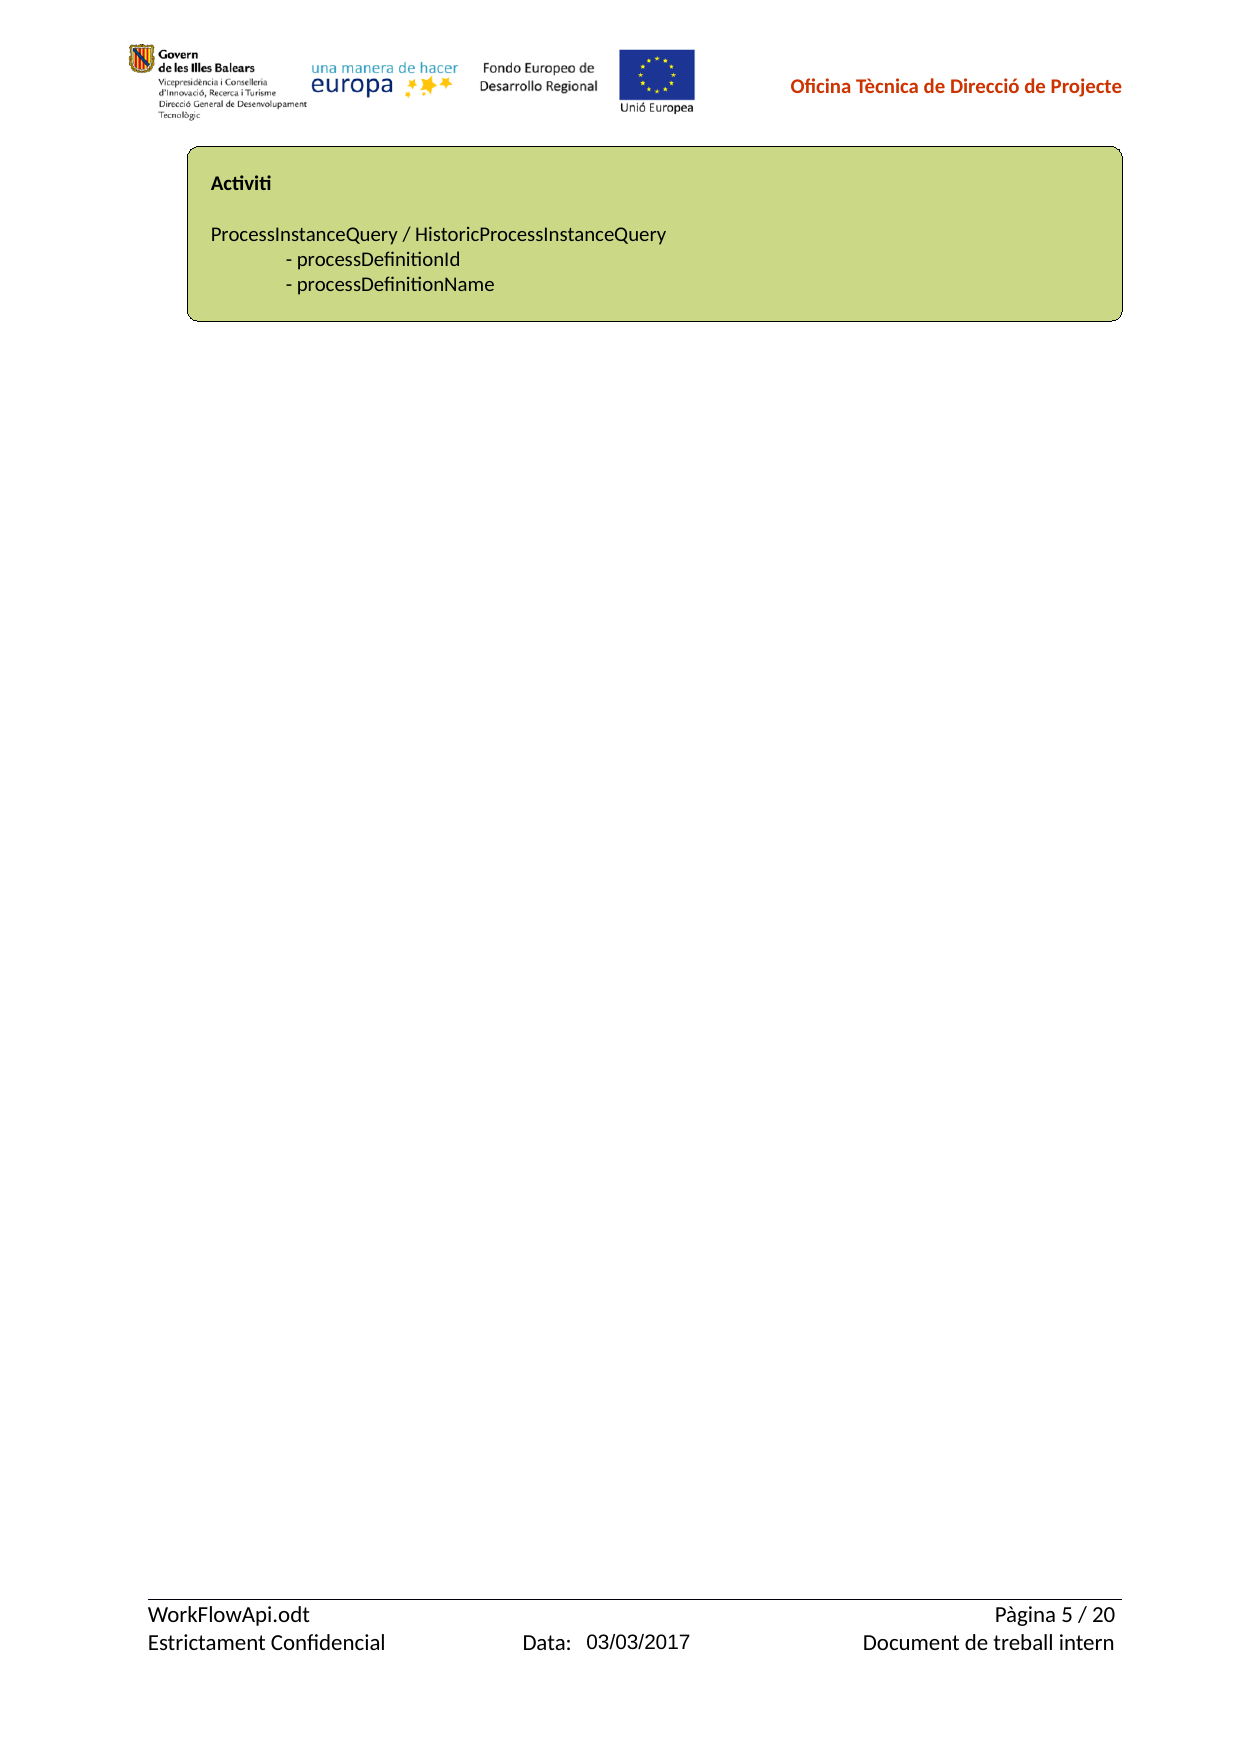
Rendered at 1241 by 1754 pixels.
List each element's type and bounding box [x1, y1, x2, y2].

picture [128, 43, 697, 121]
